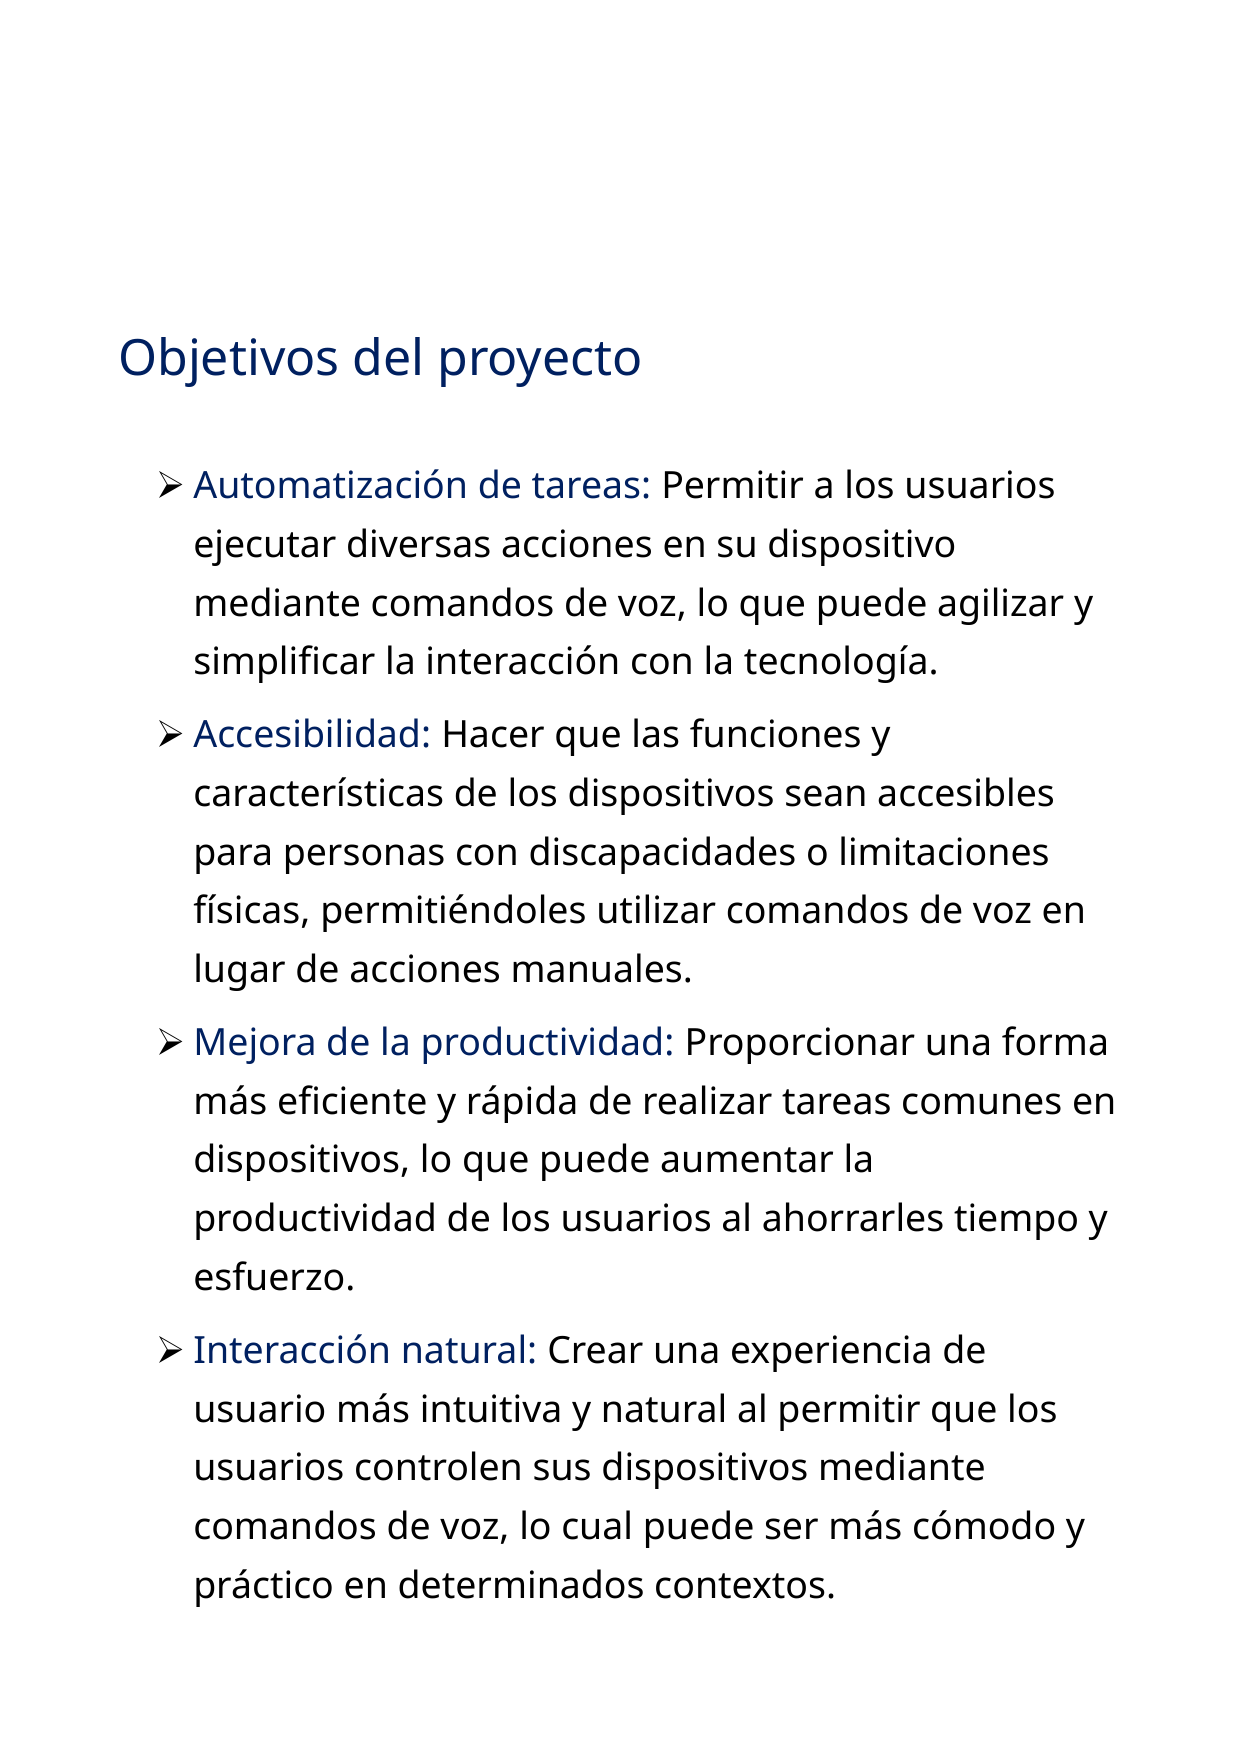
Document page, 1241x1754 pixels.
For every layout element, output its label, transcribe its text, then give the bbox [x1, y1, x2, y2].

text Objetivos del proyecto [118, 322, 1122, 390]
list Automatización de tareas: Permitir a los usuarios ejecutar diversas acciones en su dispositivo mediante comandos de voz, lo que puede agilizar y simplificar la interacción con la tecnología. [156, 458, 1122, 686]
list Mejora de la productividad: Proporcionar una forma más eficiente y rápida de realizar tareas comunes en dispositivos, lo que puede aumentar la productividad de los usuarios al ahorrarles tiempo y esfuerzo. [156, 1016, 1122, 1301]
list Interacción natural: Crear una experiencia de usuario más intuitiva y natural al permitir que los usuarios controlen sus dispositivos mediante comandos de voz, lo cual puede ser más cómodo y práctico en determinados contextos. [156, 1323, 1122, 1609]
list Accesibilidad: Hacer que las funciones y características de los dispositivos sean accesibles para personas con discapacidades o limitaciones físicas, permitiéndoles utilizar comandos de voz en lugar de acciones manuales. [156, 708, 1122, 993]
